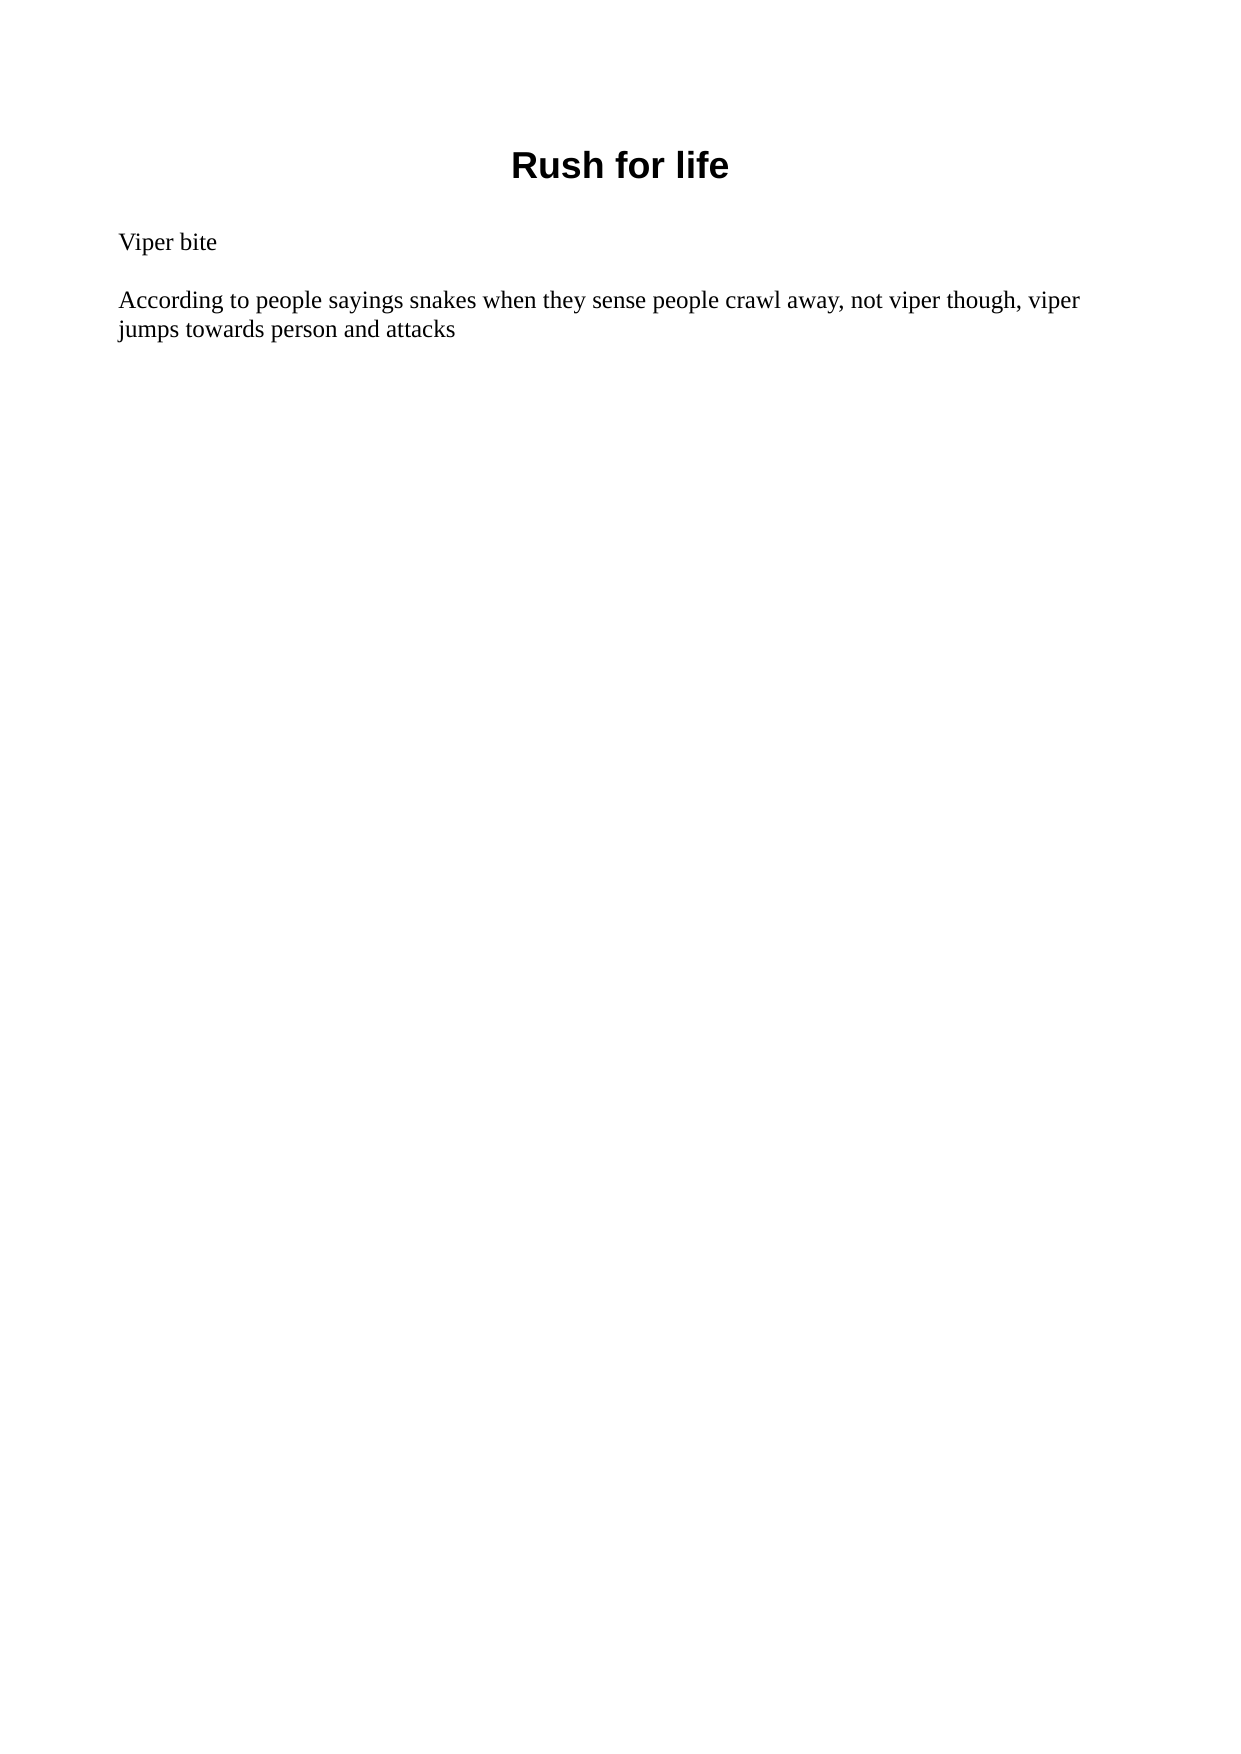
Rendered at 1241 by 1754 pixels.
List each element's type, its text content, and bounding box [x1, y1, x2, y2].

text According to people sayings snakes when they sense people crawl away, not viper though, viper jumps towards person and attacks [118, 285, 1122, 342]
subtitle Rush for life [118, 143, 1122, 186]
text Viper bite [118, 227, 1122, 256]
